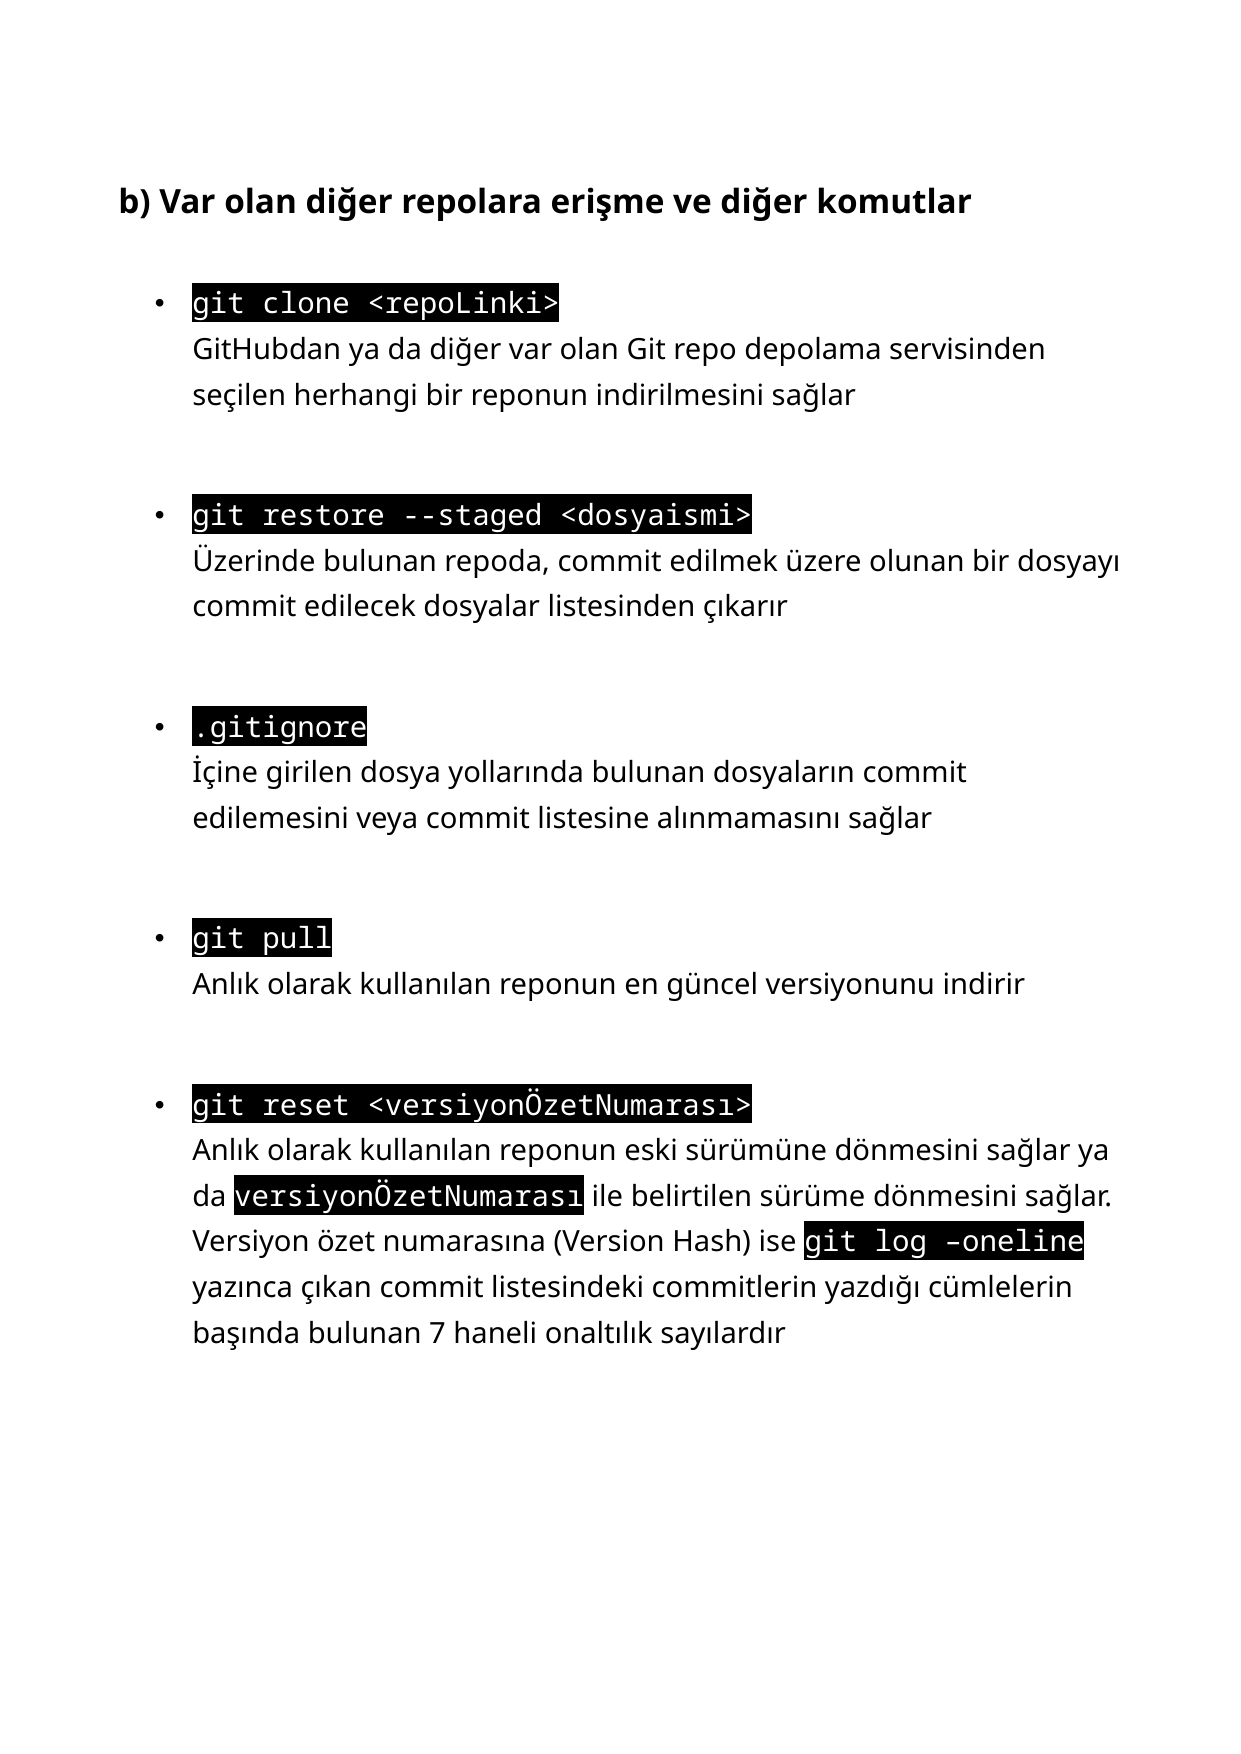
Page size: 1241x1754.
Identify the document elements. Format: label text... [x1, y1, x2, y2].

list Anlık olarak kullanılan reponun en güncel versiyonunu indirir [154, 963, 1122, 1003]
list git restore --staged <dosyaismi> [154, 494, 1122, 534]
list GitHubdan ya da diğer var olan Git repo depolama servisinden seçilen herhangi bir reponun indirilmesini sağlar [154, 328, 1122, 414]
list İçine girilen dosya yollarında bulunan dosyaların commit edilemesini veya commit listesine alınmamasını sağlar [154, 752, 1122, 837]
list git reset <versiyonÖzetNumarası> [154, 1084, 1122, 1123]
list git pull [154, 918, 1122, 957]
text b) Var olan diğer repolara erişme ve diğer komutlar [118, 178, 1122, 224]
list .gitignore [154, 706, 1122, 746]
list git clone <repoLinki> [154, 283, 1122, 322]
list Üzerinde bulunan repoda, commit edilmek üzere olunan bir dosyayı commit edilecek dosyalar listesinden çıkarır [154, 540, 1122, 625]
list Anlık olarak kullanılan reponun eski sürümüne dönmesini sağlar ya da versiyonÖzetNumarası ile belirtilen sürüme dönmesini sağlar. Versiyon özet numarasına (Version Hash) ise git log –oneline yazınca çıkan commit listesindeki commitlerin yazdığı cümlelerin başında bulunan 7 haneli onaltılık sayılardır [154, 1129, 1122, 1352]
